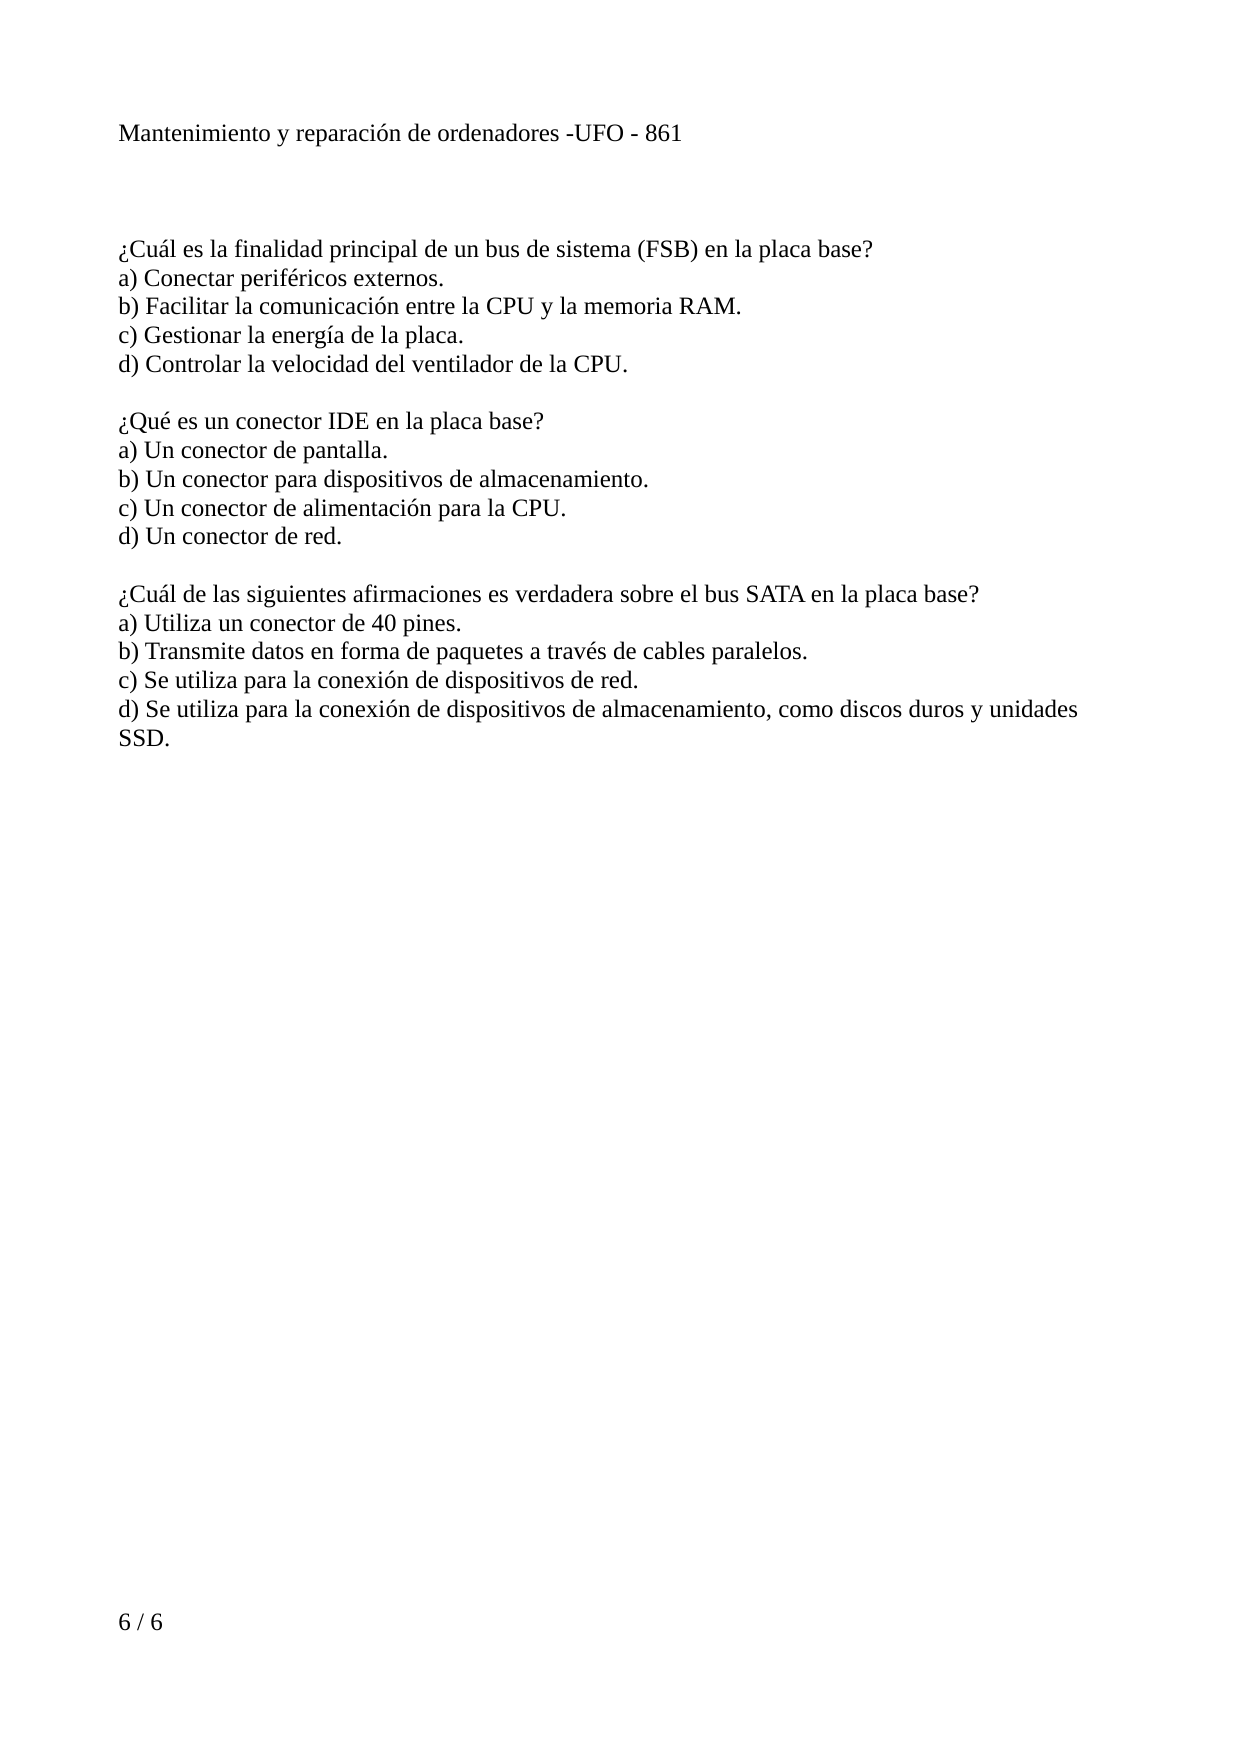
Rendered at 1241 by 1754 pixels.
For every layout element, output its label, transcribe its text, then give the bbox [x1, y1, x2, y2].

text d) Controlar la velocidad del ventilador de la CPU. [118, 349, 1122, 378]
text d) Un conector de red. [118, 521, 1122, 550]
text b) Un conector para dispositivos de almacenamiento. [118, 464, 1122, 493]
text ¿Qué es un conector IDE en la placa base? [118, 406, 1122, 435]
text a) Conectar periféricos externos. [118, 263, 1122, 291]
text b) Transmite datos en forma de paquetes a través de cables paralelos. [118, 636, 1122, 665]
text c) Se utiliza para la conexión de dispositivos de red. [118, 665, 1122, 694]
text a) Utiliza un conector de 40 pines. [118, 608, 1122, 636]
text d) Se utiliza para la conexión de dispositivos de almacenamiento, como discos duros y unidades SSD. [118, 694, 1122, 751]
text a) Un conector de pantalla. [118, 435, 1122, 464]
text c) Gestionar la energía de la placa. [118, 320, 1122, 349]
text ¿Cuál de las siguientes afirmaciones es verdadera sobre el bus SATA en la placa base? [118, 579, 1122, 608]
text ¿Cuál es la finalidad principal de un bus de sistema (FSB) en la placa base? [118, 234, 1122, 263]
text c) Un conector de alimentación para la CPU. [118, 493, 1122, 521]
text b) Facilitar la comunicación entre la CPU y la memoria RAM. [118, 291, 1122, 320]
